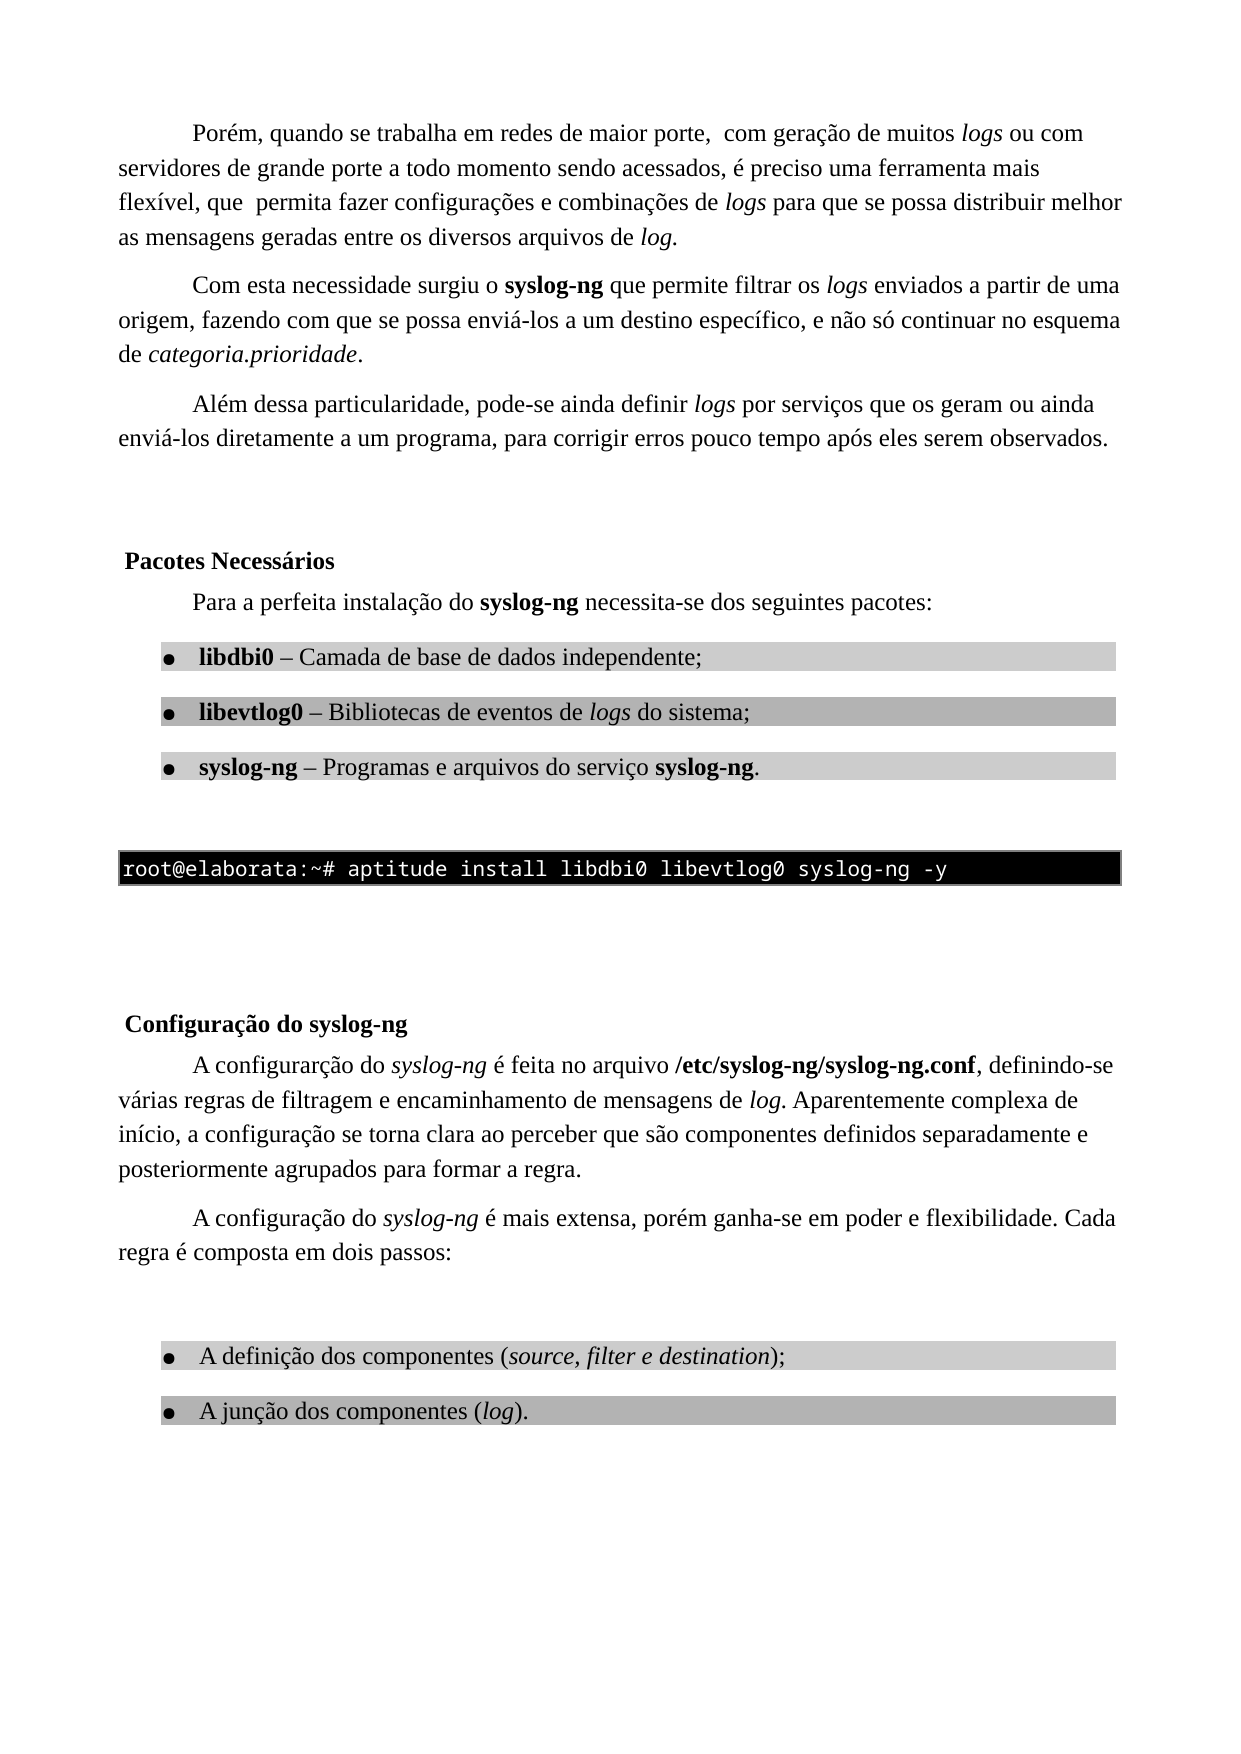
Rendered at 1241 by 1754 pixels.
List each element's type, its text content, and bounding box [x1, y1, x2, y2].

text Para a perfeita instalação do syslog-ng necessita-se dos seguintes pacotes: [118, 587, 1122, 616]
text Porém, quando se trabalha em redes de maior porte, com geração de muitos logs ou com servidores de grande porte a todo momento sendo acessados, é preciso uma ferramenta mais flexível, que permita fazer configurações e combinações de logs para que se possa distribuir melhor as mensagens geradas entre os diversos arquivos de log. [118, 118, 1122, 250]
subtitle Pacotes Necessários [118, 546, 1122, 575]
text A configurarção do syslog-ng é feita no arquivo /etc/syslog-ng/syslog-ng.conf, definindo-se várias regras de filtragem e encaminhamento de mensagens de log. Aparentemente complexa de início, a configuração se torna clara ao perceber que são componentes definidos separadamente e posteriormente agrupados para formar a regra. [118, 1051, 1122, 1183]
subtitle Configuração do syslog-ng [118, 1009, 1122, 1038]
text Além dessa particularidade, pode-se ainda definir logs por serviços que os geram ou ainda enviá-los diretamente a um programa, para corrigir erros pouco tempo após eles serem observados. [118, 389, 1122, 452]
table_cell libevtlog0 – Bibliotecas de eventos de logs do sistema; [118, 691, 1122, 746]
table_cell syslog-ng – Programas e arquivos do serviço syslog-ng. [118, 746, 1122, 801]
table_header A definição dos componentes (source, filter e destination); [118, 1336, 1122, 1390]
text root@elaborata:~# aptitude install libdbi0 libevtlog0 syslog-ng -y [120, 852, 1120, 884]
table_header libdbi0 – Camada de base de dados independente; [118, 636, 1122, 691]
text Com esta necessidade surgiu o syslog-ng que permite filtrar os logs enviados a partir de uma origem, fazendo com que se possa enviá-los a um destino específico, e não só continuar no esquema de categoria.prioridade. [118, 271, 1122, 368]
table_cell A junção dos componentes (log). [118, 1390, 1122, 1445]
text A configuração do syslog-ng é mais extensa, porém ganha-se em poder e flexibilidade. Cada regra é composta em dois passos: [118, 1203, 1122, 1266]
